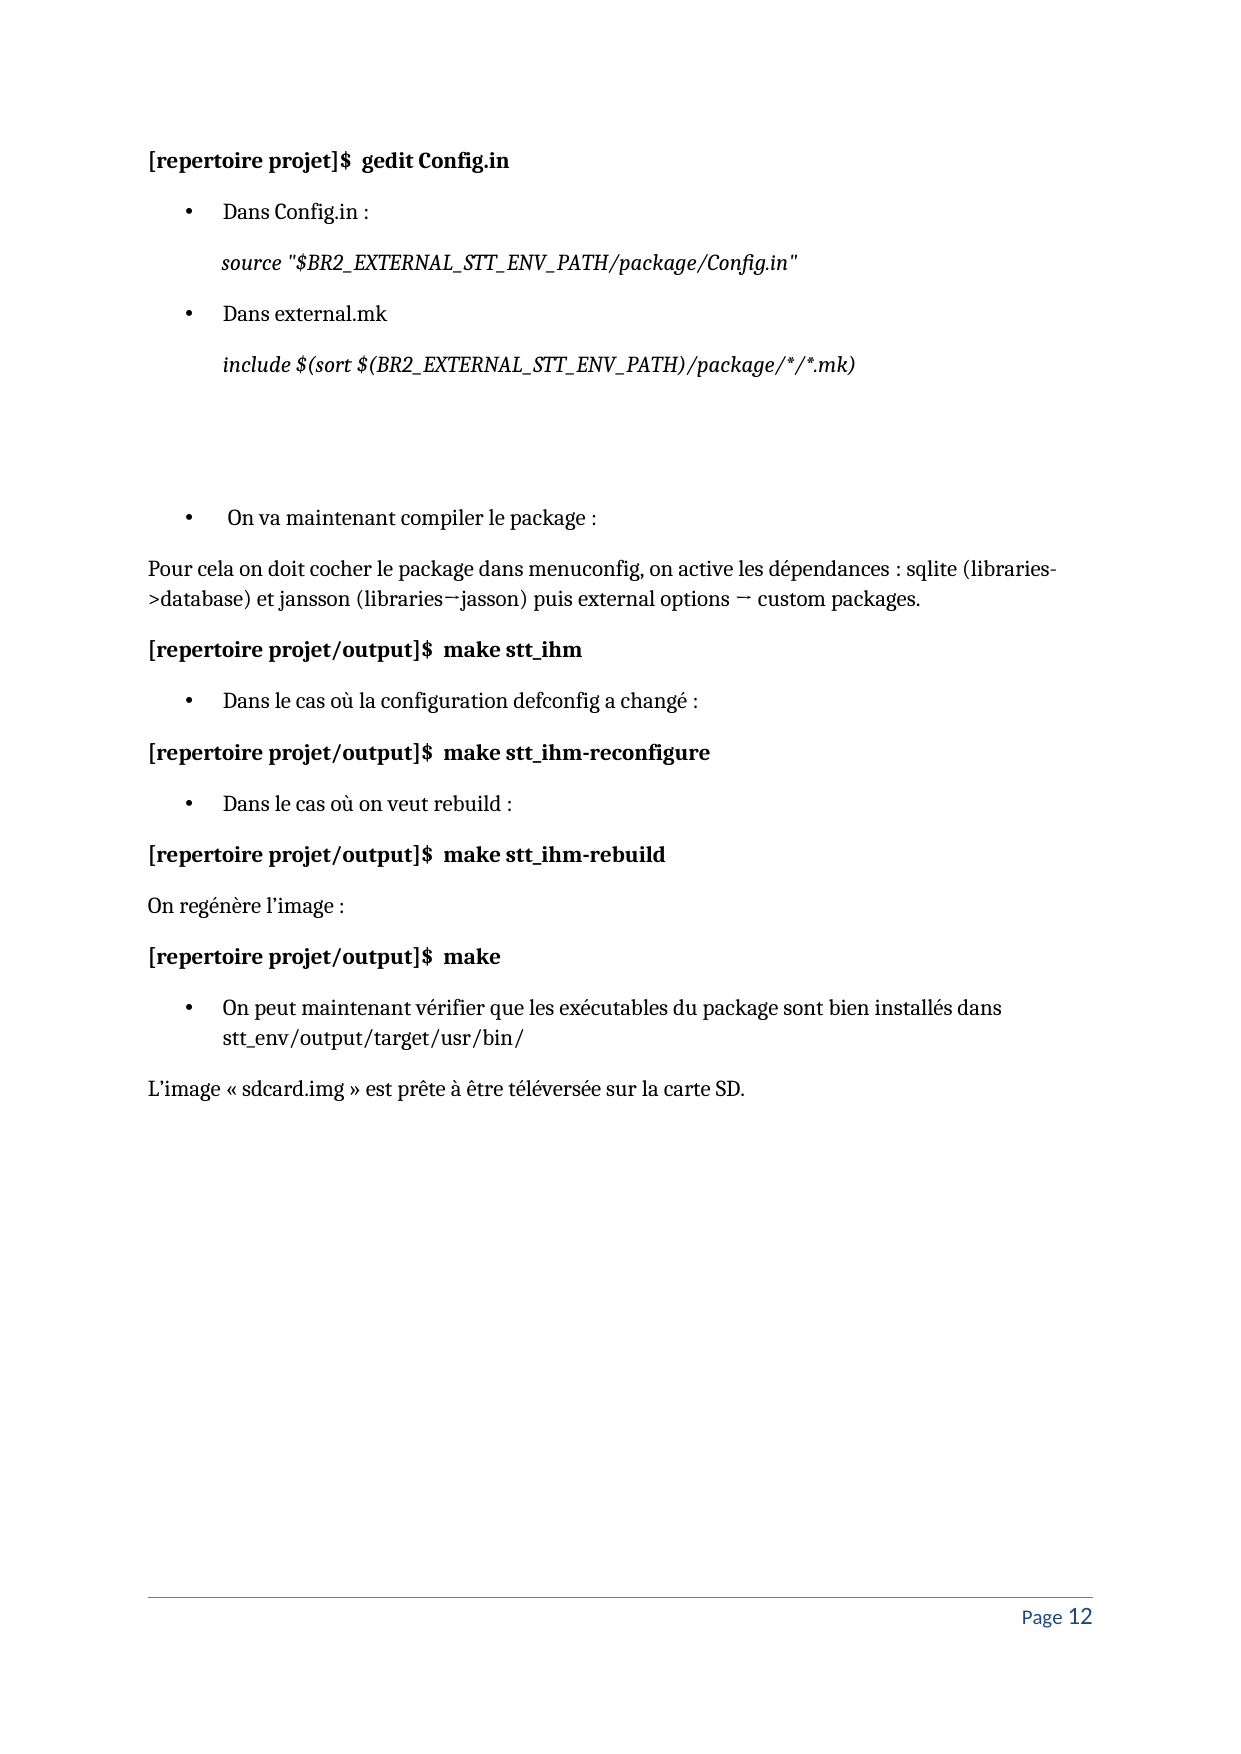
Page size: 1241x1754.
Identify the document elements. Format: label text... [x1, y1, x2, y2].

list On va maintenant compiler le package : [185, 505, 1093, 531]
text [repertoire projet/output]$ make stt_ihm [148, 637, 1093, 663]
text source "$BR2_EXTERNAL_STT_ENV_PATH/package/Config.in" [148, 250, 1093, 276]
list Dans external.mk [185, 301, 1093, 327]
text [repertoire projet]$ gedit Config.in [148, 148, 1093, 174]
list Dans le cas où on veut rebuild : [185, 790, 1093, 817]
text [repertoire projet/output]$ make stt_ihm-rebuild [148, 841, 1093, 868]
text [repertoire projet/output]$ make stt_ihm-reconfigure [148, 739, 1093, 766]
list Dans Config.in : [185, 199, 1093, 225]
text On regénère l’image : [148, 892, 1093, 919]
list On peut maintenant vérifier que les exécutables du package sont bien installés dans stt_env/output/target/usr/bin/ [185, 994, 1093, 1051]
list include $(sort $(BR2_EXTERNAL_STT_ENV_PATH)/package/*/*.mk) [185, 352, 1093, 378]
text Pour cela on doit cocher le package dans menuconfig, on active les dépendances : sqlite (libraries->database) et jansson (libraries→jasson) puis external options → custom packages. [148, 556, 1093, 612]
text L’image « sdcard.img » est prête à être téléversée sur la carte SD. [148, 1076, 1093, 1102]
text [repertoire projet/output]$ make [148, 943, 1093, 970]
list Dans le cas où la configuration defconfig a changé : [185, 688, 1093, 714]
